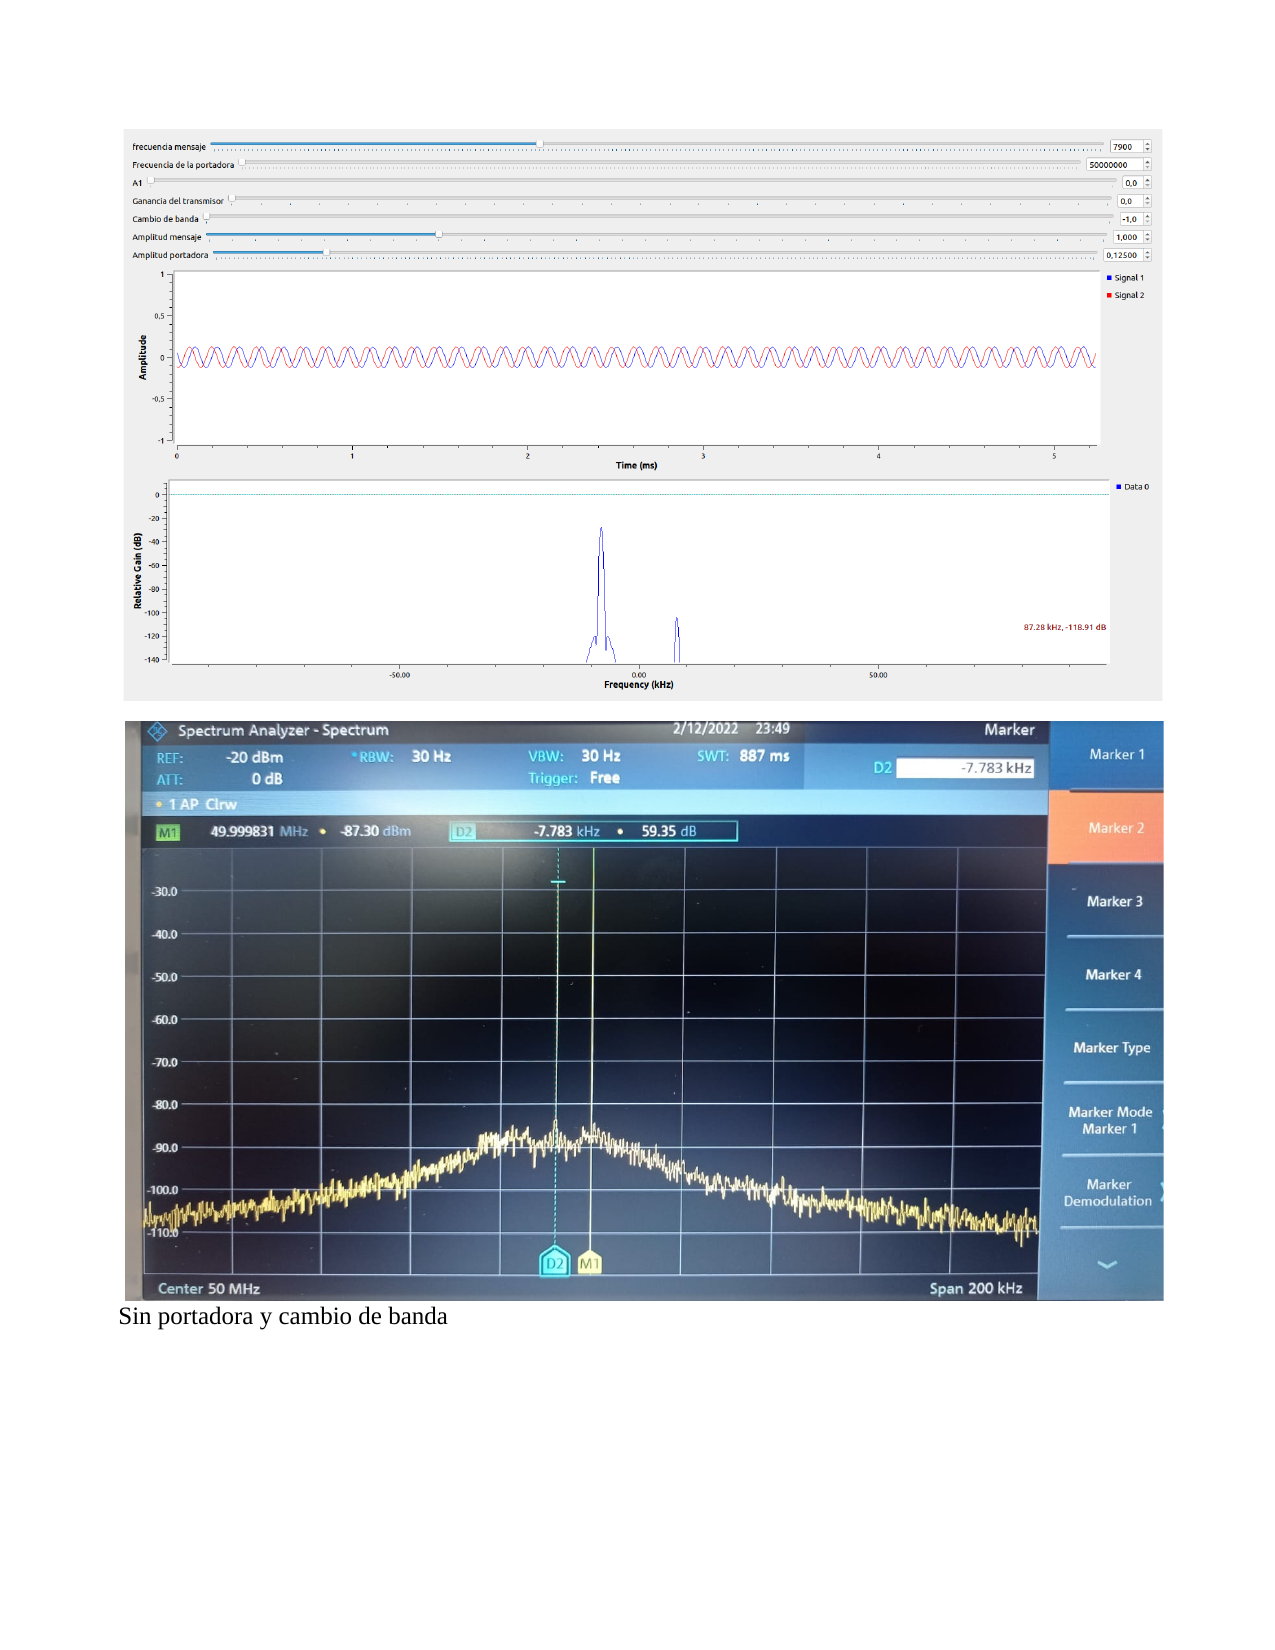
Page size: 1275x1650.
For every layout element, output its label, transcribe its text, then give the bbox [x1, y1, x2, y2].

text Sin portadora y cambio de banda [118, 319, 1157, 1330]
